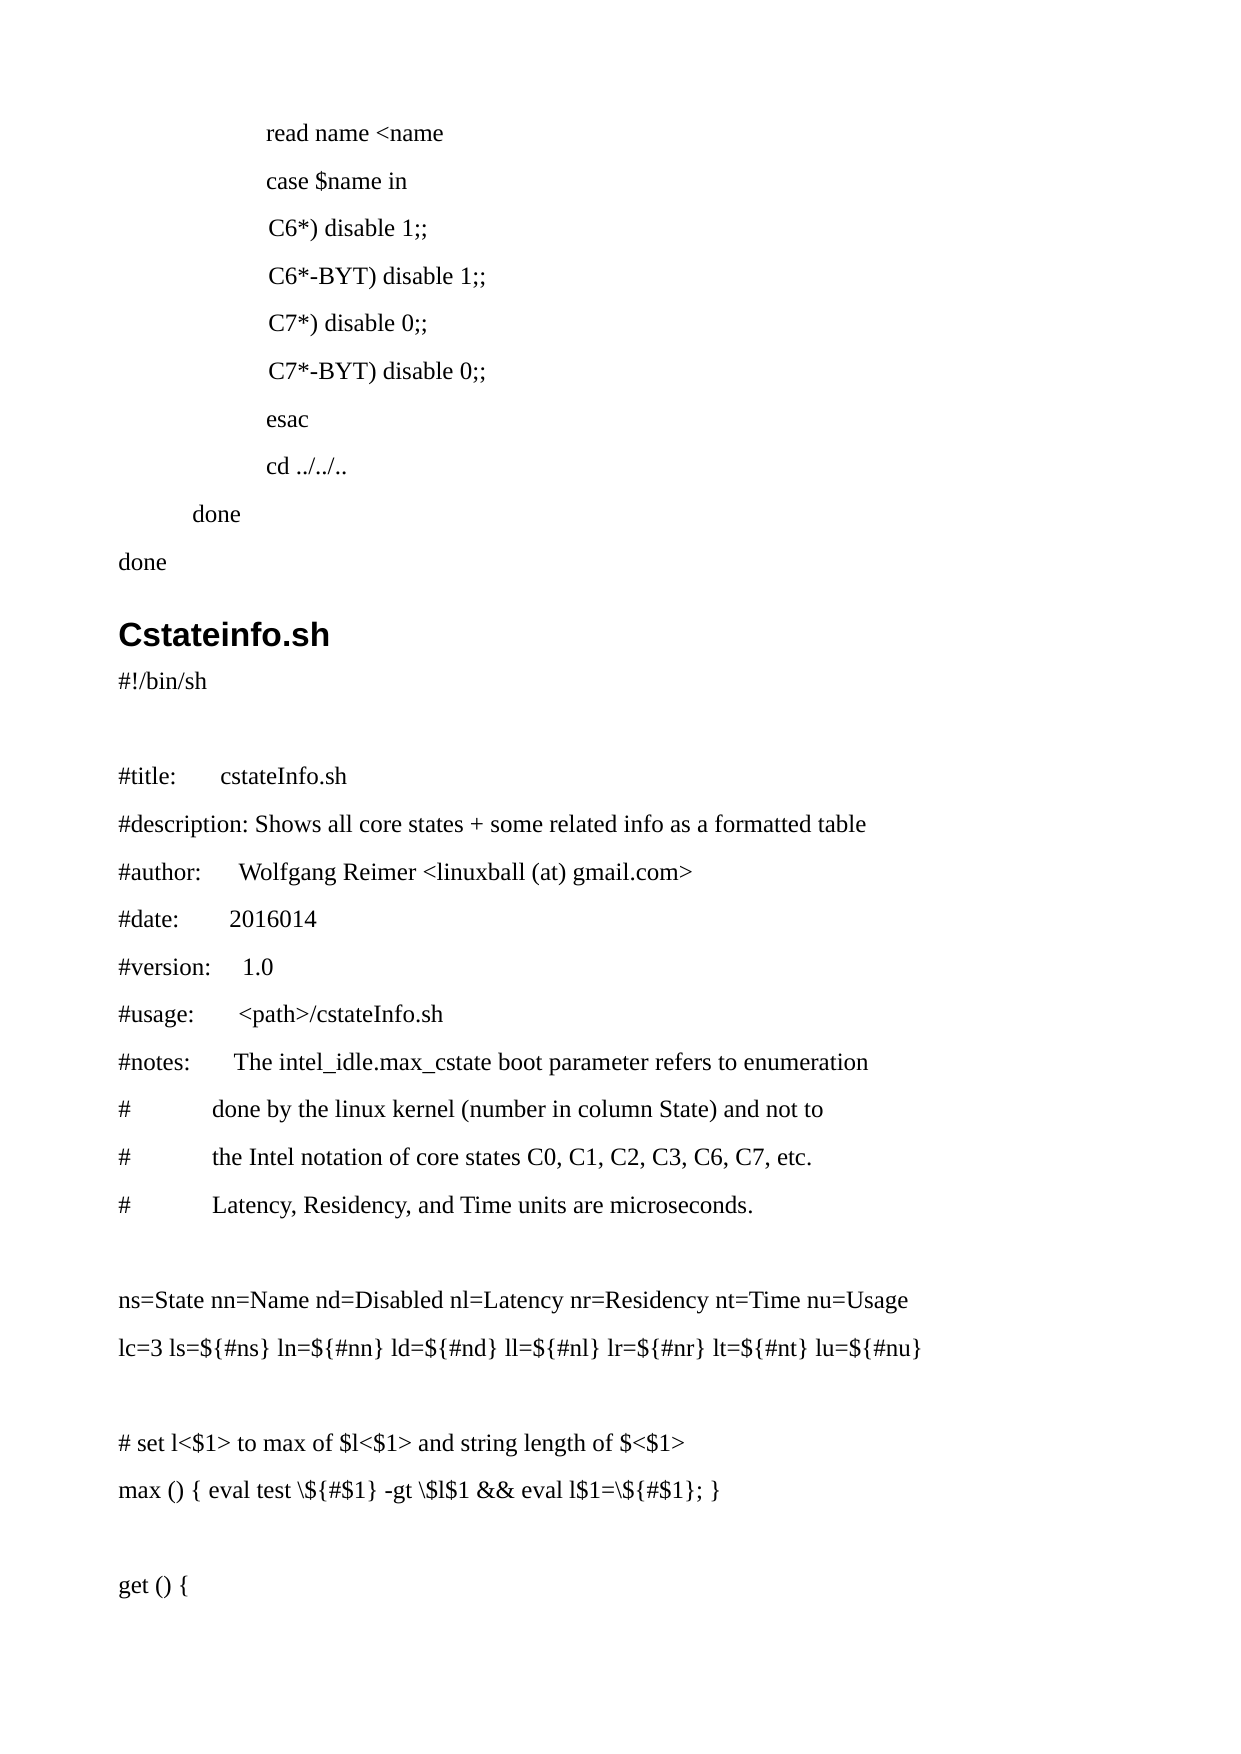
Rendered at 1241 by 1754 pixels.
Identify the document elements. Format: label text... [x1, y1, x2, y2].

text esac [118, 404, 1122, 432]
text # Latency, Residency, and Time units are microseconds. [118, 1190, 1122, 1218]
text case $name in [118, 166, 1122, 194]
text C7*) disable 0;; [118, 308, 1122, 337]
text done [118, 499, 1122, 528]
text #version: 1.0 [118, 952, 1122, 981]
text lc=3 ls=${#ns} ln=${#nn} ld=${#nd} ll=${#nl} lr=${#nr} lt=${#nt} lu=${#nu} [118, 1333, 1122, 1361]
text #description: Shows all core states + some related info as a formatted table [118, 809, 1122, 838]
text C6*-BYT) disable 1;; [118, 261, 1122, 290]
text # set l<$1> to max of $l<$1> and string length of $<$1> [118, 1428, 1122, 1457]
text C7*-BYT) disable 0;; [118, 356, 1122, 385]
text ns=State nn=Name nd=Disabled nl=Latency nr=Residency nt=Time nu=Usage [118, 1285, 1122, 1314]
text # done by the linux kernel (number in column State) and not to [118, 1094, 1122, 1123]
text get () { [118, 1571, 1122, 1599]
text C6*) disable 1;; [118, 213, 1122, 242]
text #notes: The intel_idle.max_cstate boot parameter refers to enumeration [118, 1047, 1122, 1076]
text cd ../../.. [118, 451, 1122, 480]
text #title: cstateInfo.sh [118, 761, 1122, 790]
text max () { eval test \${#$1} -gt \$l$1 && eval l$1=\${#$1}; } [118, 1475, 1122, 1504]
text #!/bin/sh [118, 666, 1122, 695]
text #date: 2016014 [118, 904, 1122, 933]
text read name <name [118, 118, 1122, 147]
subtitle Cstateinfo.sh [118, 615, 1122, 654]
text # the Intel notation of core states C0, C1, C2, C3, C6, C7, etc. [118, 1142, 1122, 1171]
text #author: Wolfgang Reimer <linuxball (at) gmail.com> [118, 857, 1122, 885]
text #usage: <path>/cstateInfo.sh [118, 999, 1122, 1028]
text done [118, 547, 1122, 575]
